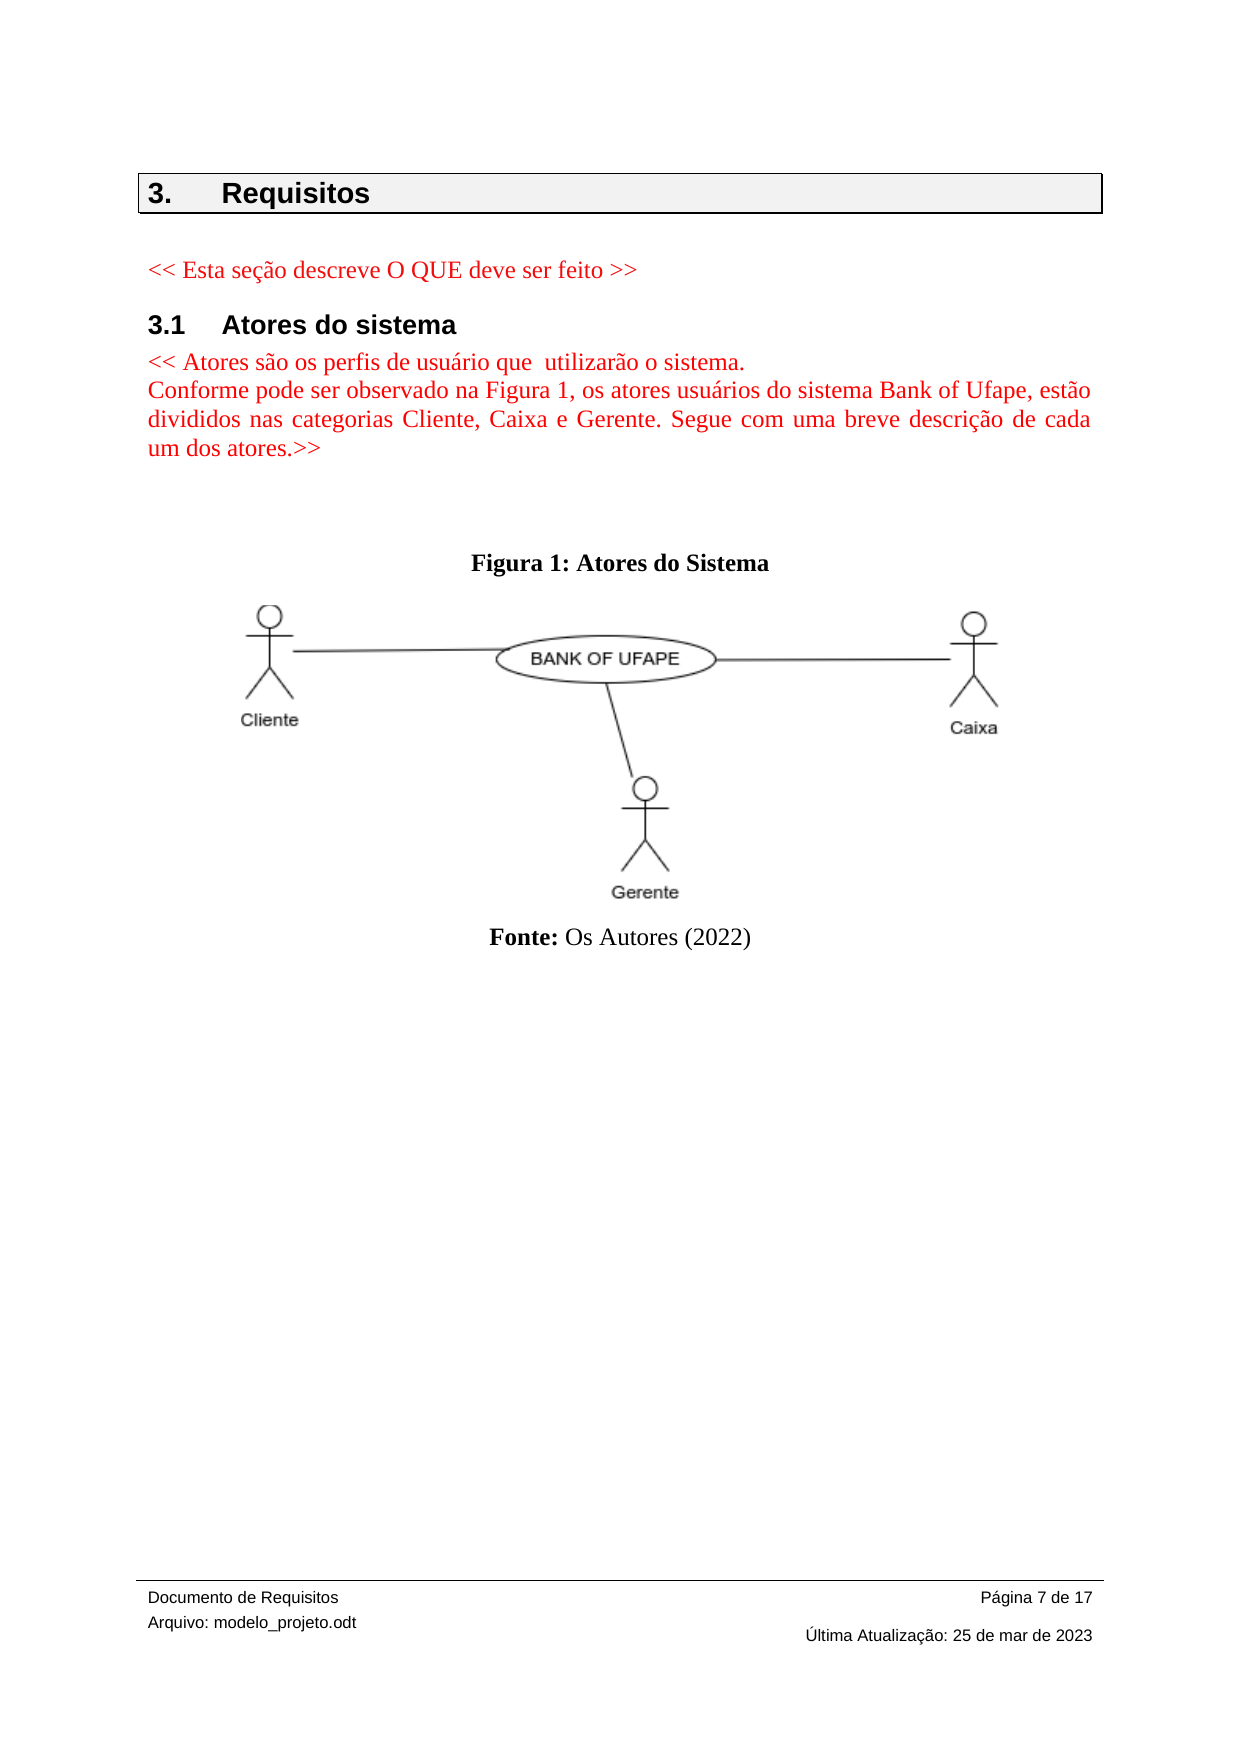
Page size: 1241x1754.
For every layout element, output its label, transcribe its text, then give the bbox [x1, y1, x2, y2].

subtitle Atores do sistema [148, 309, 1092, 340]
text Figura 1: Atores do Sistema [148, 548, 1092, 577]
text << Atores são os perfis de usuário que utilizarão o sistema. [148, 347, 1092, 375]
text Conforme pode ser observado na Figura 1, os atores usuários do sistema Bank of Ufape, estão divididos nas categorias Cliente, Caixa e Gerente. Segue com uma breve descrição de cada um dos atores.>> [148, 375, 1092, 462]
text << Esta seção descreve O QUE deve ser feito >> [148, 255, 1092, 284]
text Fonte: Os Autores (2022) [148, 922, 1092, 950]
subtitle Requisitos [139, 174, 1101, 212]
picture [241, 605, 999, 905]
